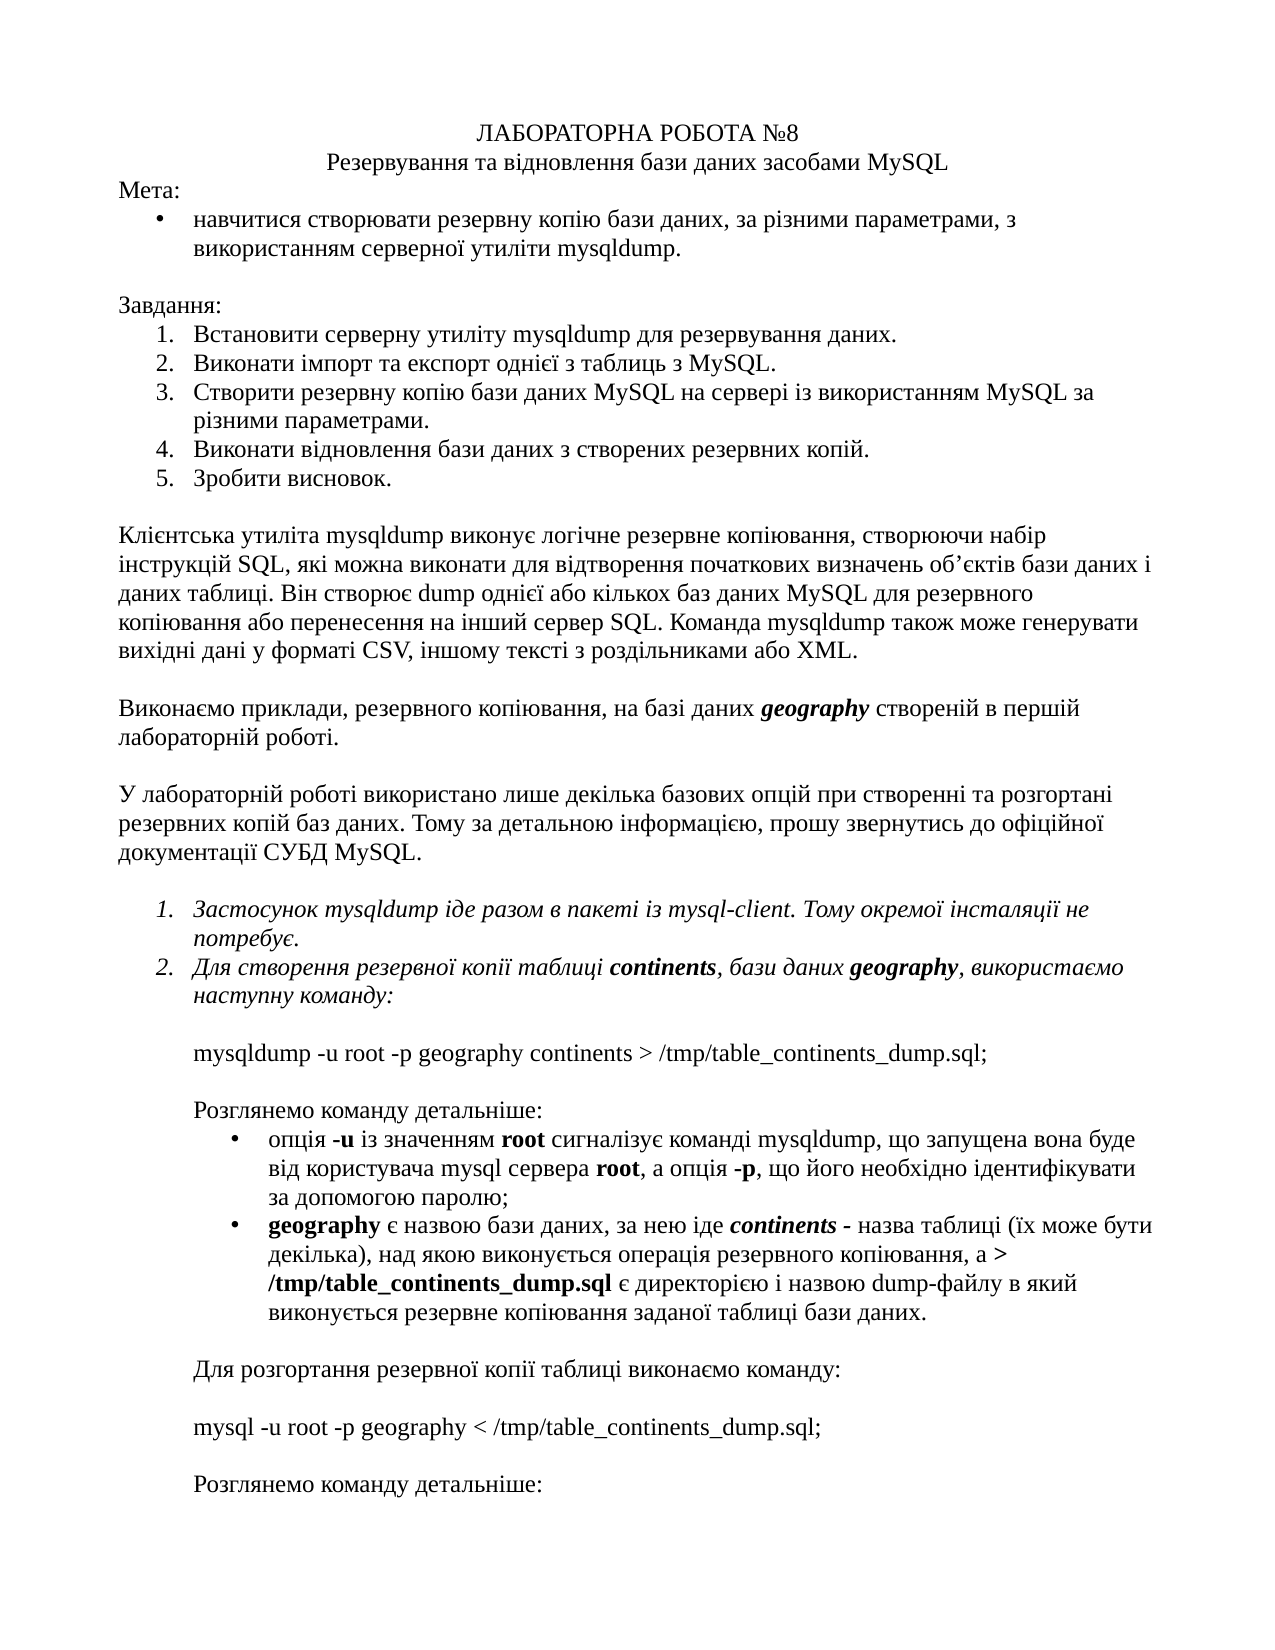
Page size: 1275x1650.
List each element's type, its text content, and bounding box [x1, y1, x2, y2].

list Розглянемо команду детальніше: [156, 1469, 1157, 1498]
text Завдання: [118, 291, 1157, 319]
list опція -u із значенням root сигналізує команді mysqldump, що запущена вона буде від користувача mysql сервера root, а опція -p, що його необхідно ідентифікувати за допомогою паролю; [231, 1124, 1157, 1211]
list Виконати імпорт та експорт однієї з таблиць з MySQL. [156, 348, 1157, 377]
text ЛАБОРАТОРНА РОБОТА №8 [118, 118, 1157, 147]
list Зробити висновок. [156, 463, 1157, 492]
list Розглянемо команду детальніше: [156, 1096, 1157, 1124]
text Мета: [118, 176, 1157, 204]
list mysql -u root -p geography < /tmp/table_continents_dump.sql; [156, 1412, 1157, 1441]
list Встановити серверну утиліту mysqldump для резервування даних. [156, 319, 1157, 348]
list навчитися створювати резервну копію бази даних, за різними параметрами, з використанням серверної утиліти mysqldump. [156, 204, 1157, 262]
list Створити резервну копію бази даних MySQL на сервері із використанням MySQL за різними параметрами. [156, 377, 1157, 434]
text У лабораторній роботі використано лише декілька базових опцій при створенні та розгортані резервних копій баз даних. Тому за детальною інформацією, прошу звернутись до офіційної документації СУБД MySQL. [118, 779, 1157, 866]
text Виконаємо приклади, резервного копіювання, на базі даних geography створеній в першій лабораторній роботі. [118, 693, 1157, 751]
list Для створення резервної копії таблиці continents, бази даних geography, використаємо наступну команду: [156, 952, 1157, 1009]
text Резервування та відновлення бази даних засобами MySQL [118, 147, 1157, 176]
list Застосунок mysqldump іде разом в пакеті із mysql-client. Тому окремої інсталяції не потребує. [156, 894, 1157, 952]
list mysqldump -u root -p geography continents > /tmp/table_continents_dump.sql; [156, 1038, 1157, 1067]
list Виконати відновлення бази даних з створених резервних копій. [156, 434, 1157, 463]
text Клієнтська утиліта mysqldump виконує логічне резервне копіювання, створюючи набір інструкцій SQL, які можна виконати для відтворення початкових визначень об’єктів бази даних і даних таблиці. Він створює dump однієї або кількох баз даних MySQL для резервного копіювання або перенесення на інший сервер SQL. Команда mysqldump також може генерувати вихідні дані у форматі CSV, іншому тексті з роздільниками або XML. [118, 521, 1157, 664]
list Для розгортання резервної копії таблиці виконаємо команду: [156, 1354, 1157, 1383]
list geography є назвою бази даних, за нею іде continents - назва таблиці (їх може бути декілька), над якою виконується операція резервного копіювання, а > /tmp/table_continents_dump.sql є директорією і назвою dump-файлу в який виконується резервне копіювання заданої таблиці бази даних. [231, 1211, 1157, 1326]
